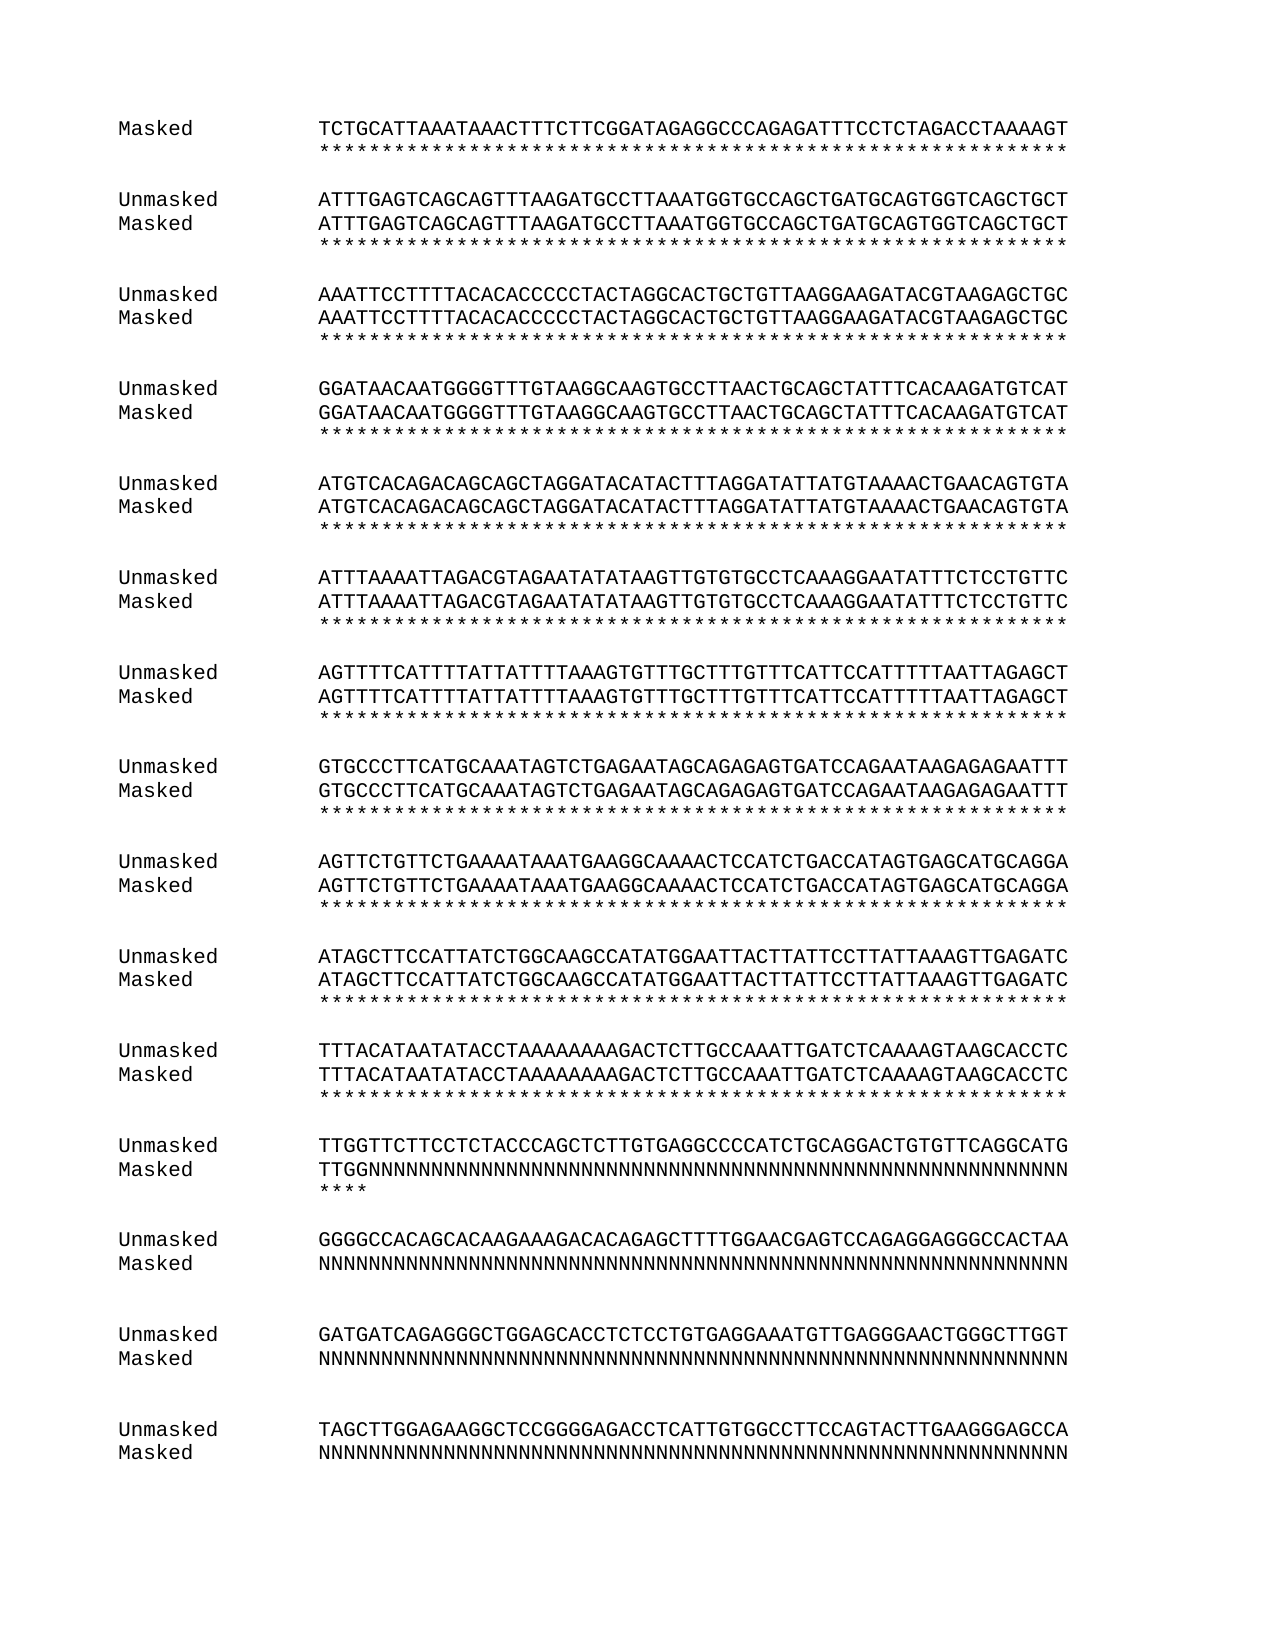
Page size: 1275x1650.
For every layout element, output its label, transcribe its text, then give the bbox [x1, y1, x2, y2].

text Unmasked GGATAACAATGGGGTTTGTAAGGCAAGTGCCTTAACTGCAGCTATTTCACAAGATGTCAT [118, 378, 1157, 402]
text Unmasked ATAGCTTCCATTATCTGGCAAGCCATATGGAATTACTTATTCCTTATTAAAGTTGAGATC [118, 946, 1157, 969]
text ************************************************************ [118, 520, 1157, 544]
text Masked ATTTAAAATTAGACGTAGAATATATAAGTTGTGTGCCTCAAAGGAATATTTCTCCTGTTC [118, 591, 1157, 615]
text ************************************************************ [118, 709, 1157, 733]
text Masked NNNNNNNNNNNNNNNNNNNNNNNNNNNNNNNNNNNNNNNNNNNNNNNNNNNNNNNNNNNN [118, 1348, 1157, 1371]
text ************************************************************ [118, 993, 1157, 1017]
text ************************************************************ [118, 1088, 1157, 1111]
text ************************************************************ [118, 236, 1157, 260]
text Unmasked ATTTGAGTCAGCAGTTTAAGATGCCTTAAATGGTGCCAGCTGATGCAGTGGTCAGCTGCT [118, 189, 1157, 213]
text Unmasked ATTTAAAATTAGACGTAGAATATATAAGTTGTGTGCCTCAAAGGAATATTTCTCCTGTTC [118, 567, 1157, 591]
text Unmasked GGGGCCACAGCACAAGAAAGACACAGAGCTTTTGGAACGAGTCCAGAGGAGGGCCACTAA [118, 1229, 1157, 1253]
text ************************************************************ [118, 898, 1157, 922]
text Unmasked AGTTCTGTTCTGAAAATAAATGAAGGCAAAACTCCATCTGACCATAGTGAGCATGCAGGA [118, 851, 1157, 875]
text ************************************************************ [118, 142, 1157, 165]
text Masked ATTTGAGTCAGCAGTTTAAGATGCCTTAAATGGTGCCAGCTGATGCAGTGGTCAGCTGCT [118, 213, 1157, 236]
text **** [118, 1182, 1157, 1206]
text Unmasked ATGTCACAGACAGCAGCTAGGATACATACTTTAGGATATTATGTAAAACTGAACAGTGTA [118, 473, 1157, 496]
text Masked ATAGCTTCCATTATCTGGCAAGCCATATGGAATTACTTATTCCTTATTAAAGTTGAGATC [118, 969, 1157, 993]
text ************************************************************ [118, 615, 1157, 638]
text ************************************************************ [118, 804, 1157, 827]
text Masked ATGTCACAGACAGCAGCTAGGATACATACTTTAGGATATTATGTAAAACTGAACAGTGTA [118, 496, 1157, 520]
text ************************************************************ [118, 426, 1157, 449]
text Unmasked TTGGTTCTTCCTCTACCCAGCTCTTGTGAGGCCCCATCTGCAGGACTGTGTTCAGGCATG [118, 1135, 1157, 1158]
text Masked NNNNNNNNNNNNNNNNNNNNNNNNNNNNNNNNNNNNNNNNNNNNNNNNNNNNNNNNNNNN [118, 1442, 1157, 1466]
text Masked TTGGNNNNNNNNNNNNNNNNNNNNNNNNNNNNNNNNNNNNNNNNNNNNNNNNNNNNNNNN [118, 1158, 1157, 1182]
text Unmasked TTTACATAATATACCTAAAAAAAAGACTCTTGCCAAATTGATCTCAAAAGTAAGCACCTC [118, 1040, 1157, 1064]
text Masked NNNNNNNNNNNNNNNNNNNNNNNNNNNNNNNNNNNNNNNNNNNNNNNNNNNNNNNNNNNN [118, 1253, 1157, 1277]
text Unmasked AAATTCCTTTTACACACCCCCTACTAGGCACTGCTGTTAAGGAAGATACGTAAGAGCTGC [118, 284, 1157, 307]
text ************************************************************ [118, 331, 1157, 354]
text Masked AGTTTTCATTTTATTATTTTAAAGTGTTTGCTTTGTTTCATTCCATTTTTAATTAGAGCT [118, 686, 1157, 709]
text Masked TTTACATAATATACCTAAAAAAAAGACTCTTGCCAAATTGATCTCAAAAGTAAGCACCTC [118, 1064, 1157, 1088]
text Unmasked TAGCTTGGAGAAGGCTCCGGGGAGACCTCATTGTGGCCTTCCAGTACTTGAAGGGAGCCA [118, 1419, 1157, 1442]
text Masked GTGCCCTTCATGCAAATAGTCTGAGAATAGCAGAGAGTGATCCAGAATAAGAGAGAATTT [118, 780, 1157, 804]
text Masked AAATTCCTTTTACACACCCCCTACTAGGCACTGCTGTTAAGGAAGATACGTAAGAGCTGC [118, 307, 1157, 331]
text Masked GGATAACAATGGGGTTTGTAAGGCAAGTGCCTTAACTGCAGCTATTTCACAAGATGTCAT [118, 402, 1157, 426]
text Unmasked GATGATCAGAGGGCTGGAGCACCTCTCCTGTGAGGAAATGTTGAGGGAACTGGGCTTGGT [118, 1324, 1157, 1348]
text Masked TCTGCATTAAATAAACTTTCTTCGGATAGAGGCCCAGAGATTTCCTCTAGACCTAAAAGT [118, 118, 1157, 142]
text Unmasked GTGCCCTTCATGCAAATAGTCTGAGAATAGCAGAGAGTGATCCAGAATAAGAGAGAATTT [118, 757, 1157, 780]
text Unmasked AGTTTTCATTTTATTATTTTAAAGTGTTTGCTTTGTTTCATTCCATTTTTAATTAGAGCT [118, 662, 1157, 686]
text Masked AGTTCTGTTCTGAAAATAAATGAAGGCAAAACTCCATCTGACCATAGTGAGCATGCAGGA [118, 875, 1157, 898]
